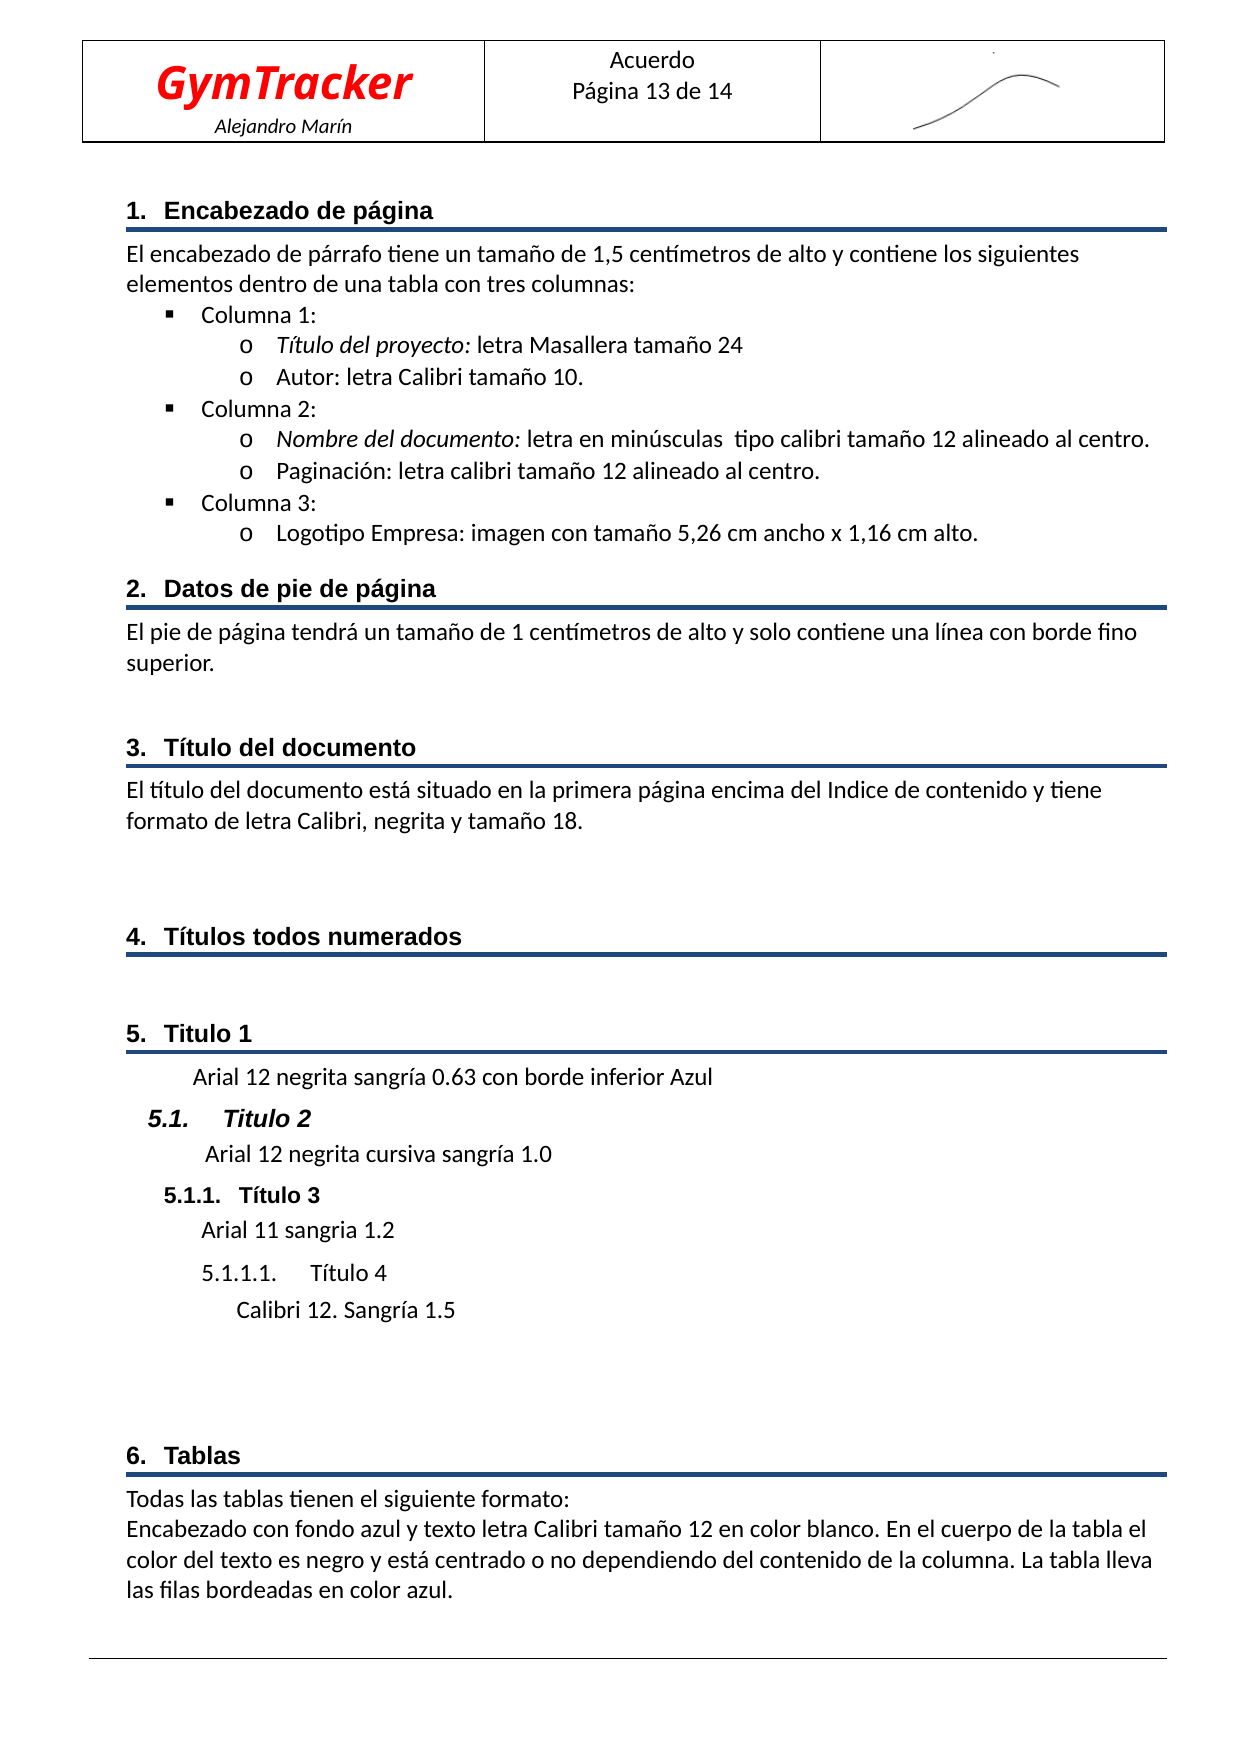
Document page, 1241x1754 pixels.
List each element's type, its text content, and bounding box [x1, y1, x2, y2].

list Título del proyecto: letra Masallera tamaño 24 [239, 329, 1167, 361]
text Arial 12 negrita cursiva sangría 1.0 [164, 1139, 1167, 1169]
subtitle Tablas [126, 1441, 1167, 1472]
subtitle Titulo 2 [148, 1104, 1167, 1132]
subtitle Encabezado de página [126, 196, 1167, 227]
text Arial 12 negrita sangría 0.63 con borde inferior Azul [193, 1061, 1167, 1091]
text El encabezado de párrafo tiene un tamaño de 1,5 centímetros de alto y contiene los siguientes elementos dentro de una tabla con tres columnas: [126, 238, 1167, 299]
list Paginación: letra calibri tamaño 12 alineado al centro. [239, 455, 1167, 487]
list Logotipo Empresa: imagen con tamaño 5,26 cm ancho x 1,16 cm alto. [239, 518, 1167, 549]
picture [895, 47, 1082, 141]
list Nombre del documento: letra en minúsculas tipo calibri tamaño 12 alineado al centro. [239, 423, 1167, 455]
subtitle Título del documento [126, 733, 1167, 764]
subtitle Datos de pie de página [126, 574, 1167, 605]
subtitle Titulo 1 [126, 1019, 1167, 1050]
list Columna 3: [164, 487, 1167, 518]
subtitle Título 4 [201, 1257, 1167, 1288]
text El pie de página tendrá un tamaño de 1 centímetros de alto y solo contiene una línea con borde fino superior. [126, 616, 1167, 677]
subtitle Título 3 [164, 1182, 1167, 1208]
text Todas las tablas tienen el siguiente formato: [126, 1483, 1167, 1513]
text El título del documento está situado en la primera página encima del Indice de contenido y tiene formato de letra Calibri, negrita y tamaño 18. [126, 774, 1167, 836]
list Autor: letra Calibri tamaño 10. [239, 361, 1167, 393]
text Calibri 12. Sangría 1.5 [236, 1294, 1167, 1324]
text Arial 11 sangria 1.2 [201, 1214, 1167, 1245]
subtitle Títulos todos numerados [126, 922, 1167, 952]
text Encabezado con fondo azul y texto letra Calibri tamaño 12 en color blanco. En el cuerpo de la tabla el color del texto es negro y está centrado o no dependiendo del contenido de la columna. La tabla lleva las filas bordeadas en color azul. [126, 1513, 1167, 1605]
list Columna 1: [164, 299, 1167, 329]
list Columna 2: [164, 393, 1167, 423]
